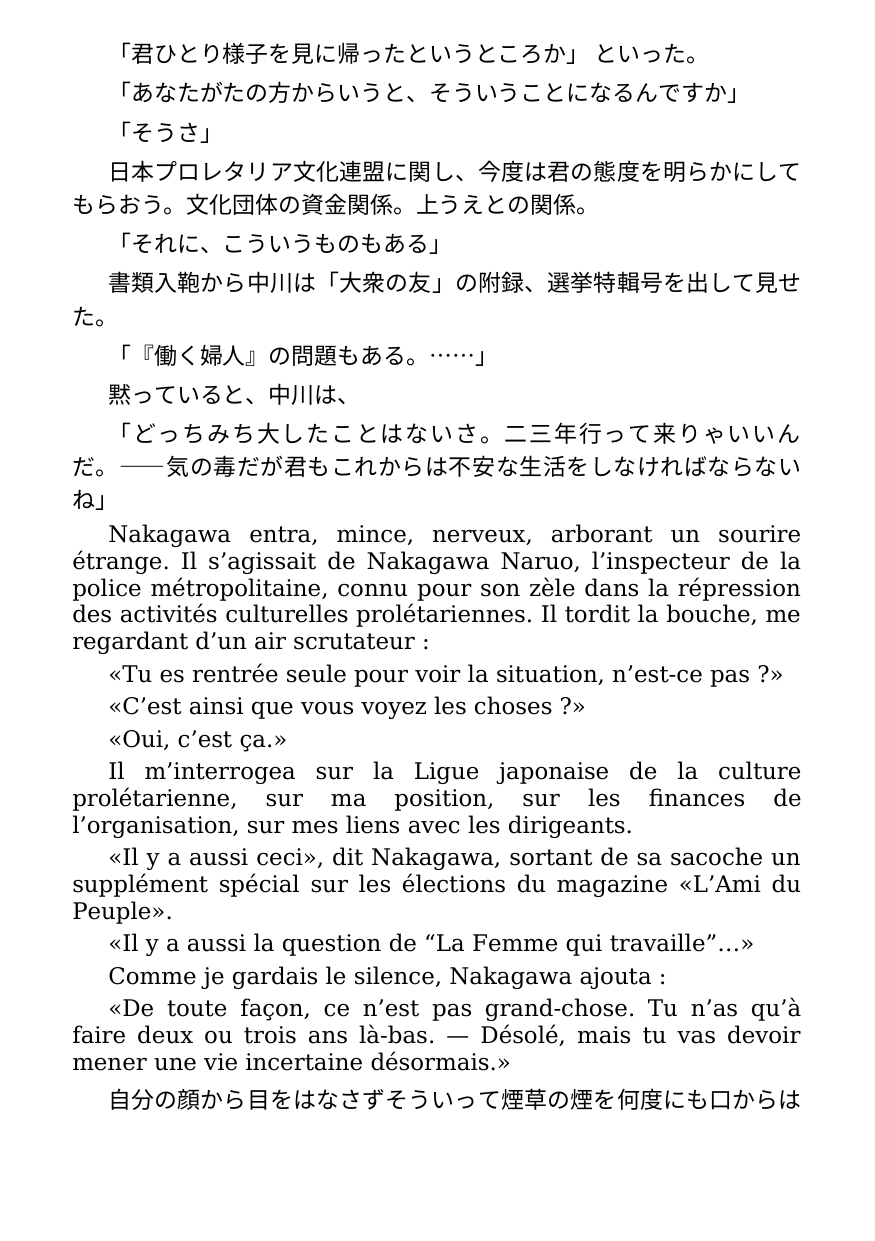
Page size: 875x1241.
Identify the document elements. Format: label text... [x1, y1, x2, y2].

text «Il y a aussi la question de “La Femme qui travaille”…» [72, 930, 802, 957]
text «Il y a aussi ceci», dit Nakagawa, sortant de sa sacoche un supplément spécial sur les élections du magazine «L’Ami du Peuple». [72, 844, 802, 924]
text 自分の顔から目をはなさずそういって煙草の煙を何度にも口からは [72, 1082, 802, 1115]
text 「どっちみち大したことはないさ。二三年行って来りゃいいんだ。――気の毒だが君もこれからは不安な生活をしなければならないね」 [72, 416, 802, 516]
text 日本プロレタリア文化連盟に関し、今度は君の態度を明らかにしてもらおう。文化団体の資金関係。上うえとの関係。 [72, 153, 802, 220]
text «C’est ainsi que vous voyez les choses ?» [72, 693, 802, 720]
text 「そうさ」 [72, 114, 802, 148]
text 黙っていると、中川は、 [72, 377, 802, 410]
text «Tu es rentrée seule pour voir la situation, n’est-ce pas ?» [72, 661, 802, 687]
text 「『働く婦人』の問題もある。……」 [72, 337, 802, 371]
text 「それに、こういうものもある」 [72, 226, 802, 259]
text Il m’interrogea sur la Ligue japonaise de la culture prolétarienne, sur ma position, sur les finances de l’organisation, sur mes liens avec les dirigeants. [72, 758, 802, 838]
text 書類入鞄から中川は「大衆の友」の附録、選挙特輯号を出して見せた。 [72, 265, 802, 332]
text «Oui, c’est ça.» [72, 726, 802, 753]
text 「あなたがたの方からいうと、そういうことになるんですか」 [72, 75, 802, 108]
text «De toute façon, ce n’est pas grand-chose. Tu n’as qu’à faire deux ou trois ans là-bas. — Désolé, mais tu vas devoir mener une vie incertaine désormais.» [72, 996, 802, 1076]
text Nakagawa entra, mince, nerveux, arborant un sourire étrange. Il s’agissait de Nakagawa Naruo, l’inspecteur de la police métropolitaine, connu pour son zèle dans la répression des activités culturelles prolétariennes. Il tordit la bouche, me regardant d’un air scrutateur : [72, 521, 802, 655]
text Comme je gardais le silence, Nakagawa ajouta : [72, 963, 802, 990]
text 「君ひとり様子を見に帰ったというところか」 といった。 [72, 36, 802, 69]
